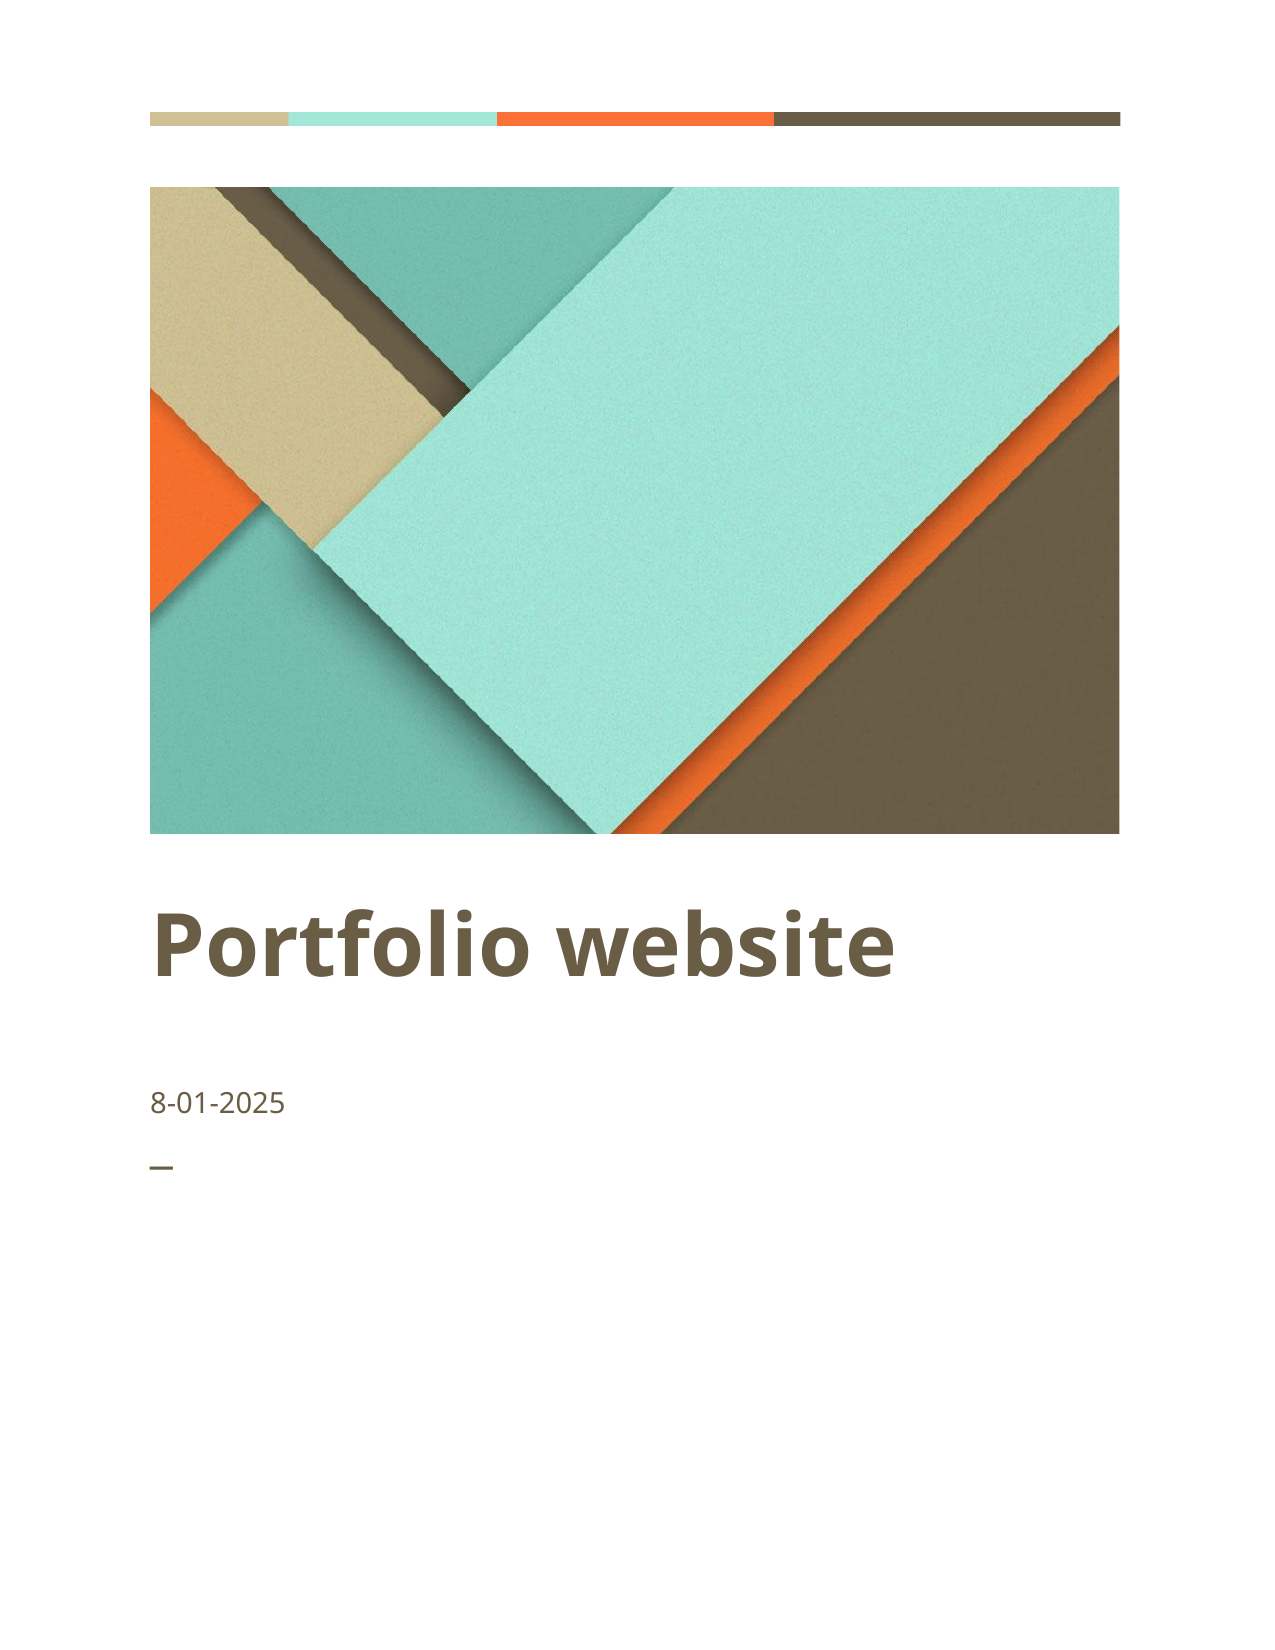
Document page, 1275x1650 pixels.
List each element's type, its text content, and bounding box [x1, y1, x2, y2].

subtitle 8-01-2025 [150, 1082, 1125, 1122]
picture [150, 187, 1120, 834]
title Portfolio website [150, 883, 1125, 1002]
picture [150, 112, 1121, 126]
text ─ [150, 1142, 1125, 1193]
